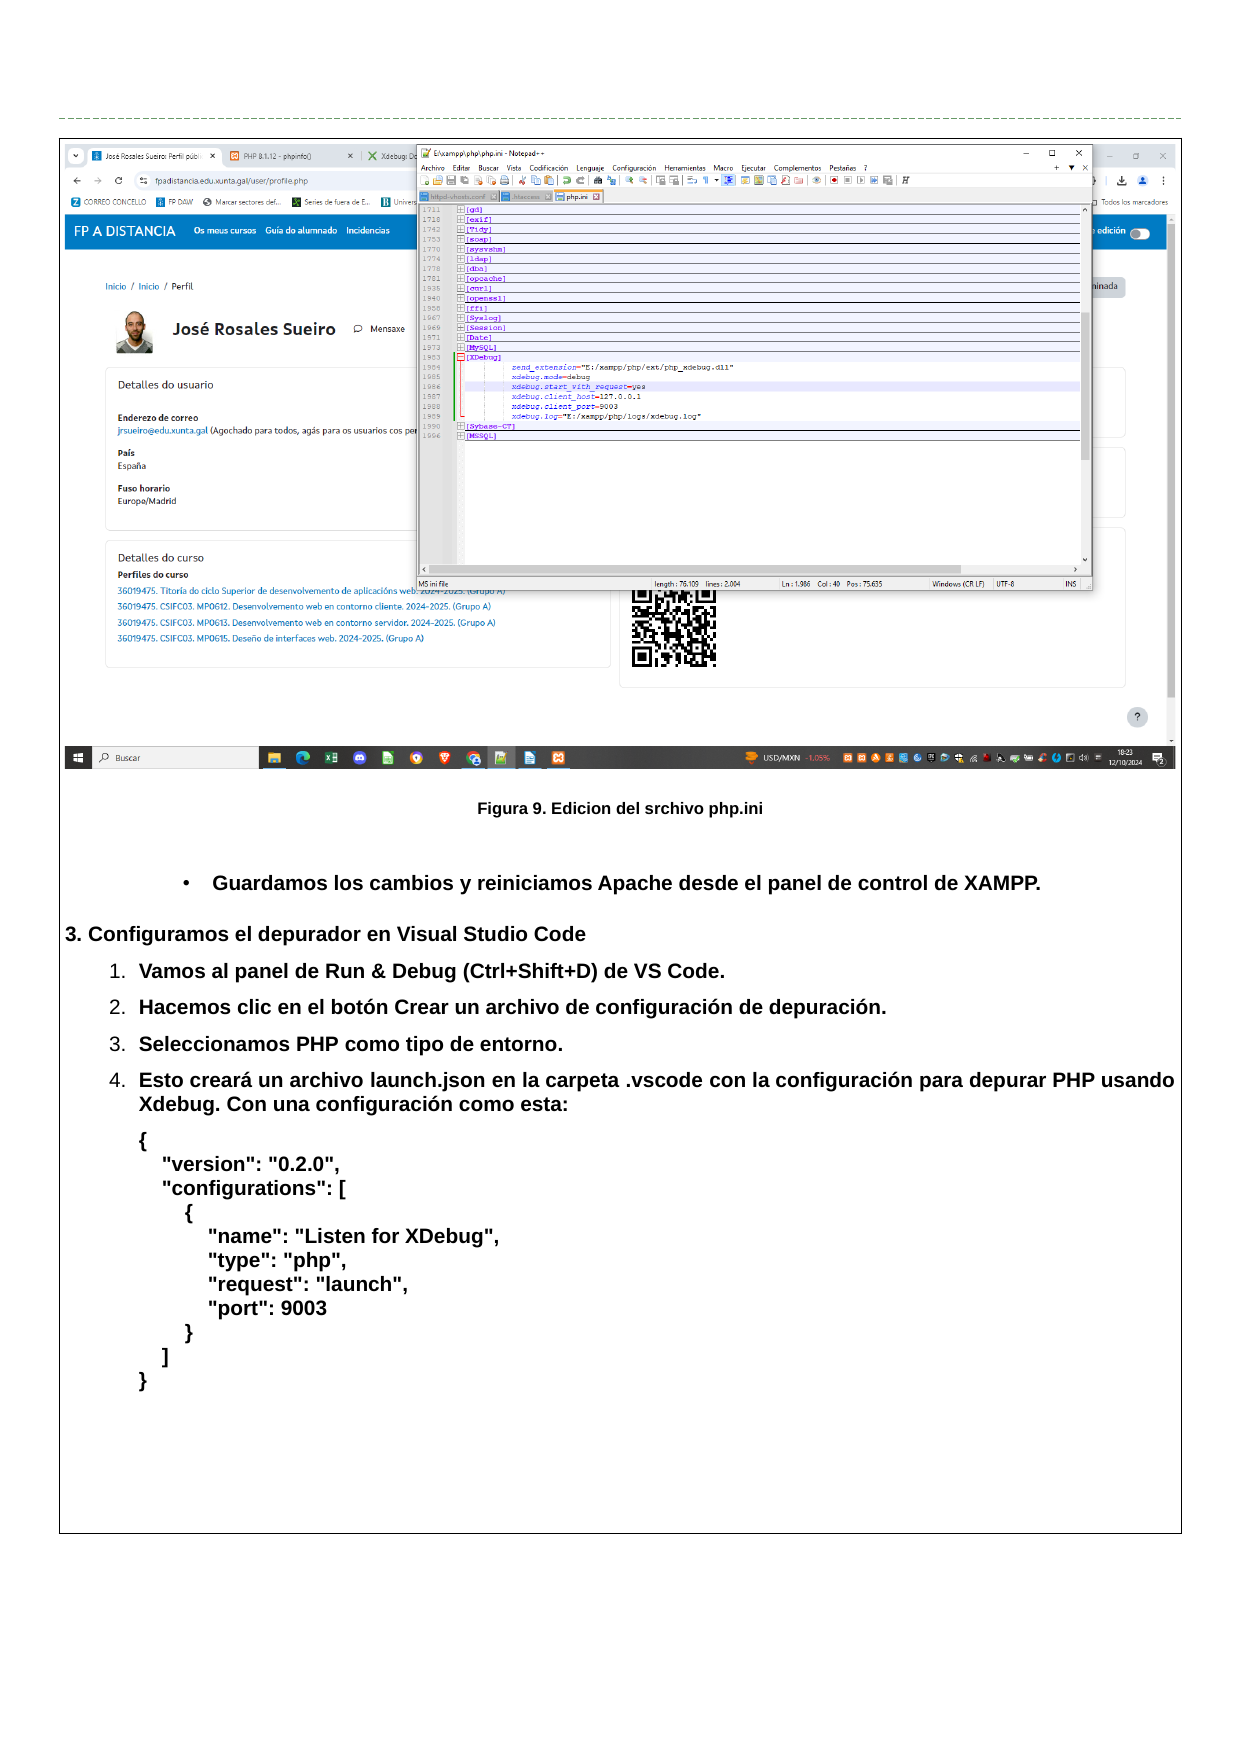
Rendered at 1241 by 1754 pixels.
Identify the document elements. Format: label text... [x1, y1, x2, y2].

picture [64, 144, 1176, 769]
table_header Figura 9. Edicion del srchivo php.ini Guardamos los cambios y reiniciamos Apache desde el panel de control de XAMPP. 3. Configuramos el depurador en Visual Studio Code Vamos al panel de Run & Debug (Ctrl+Shift+D) de VS Code. Hacemos clic en el botón Crear un archivo de configuración de depuración. Seleccionamos PHP como tipo de entorno. Esto creará un archivo launch.json en la carpeta .vscode con la configuración para depurar PHP usando Xdebug. Con una configuración como esta: { "version": "0.2.0", "configurations": [ { "name": "Listen for XDebug", "type": "php", "request": "launch", "port": 9003 } ] } [60, 139, 1181, 1533]
